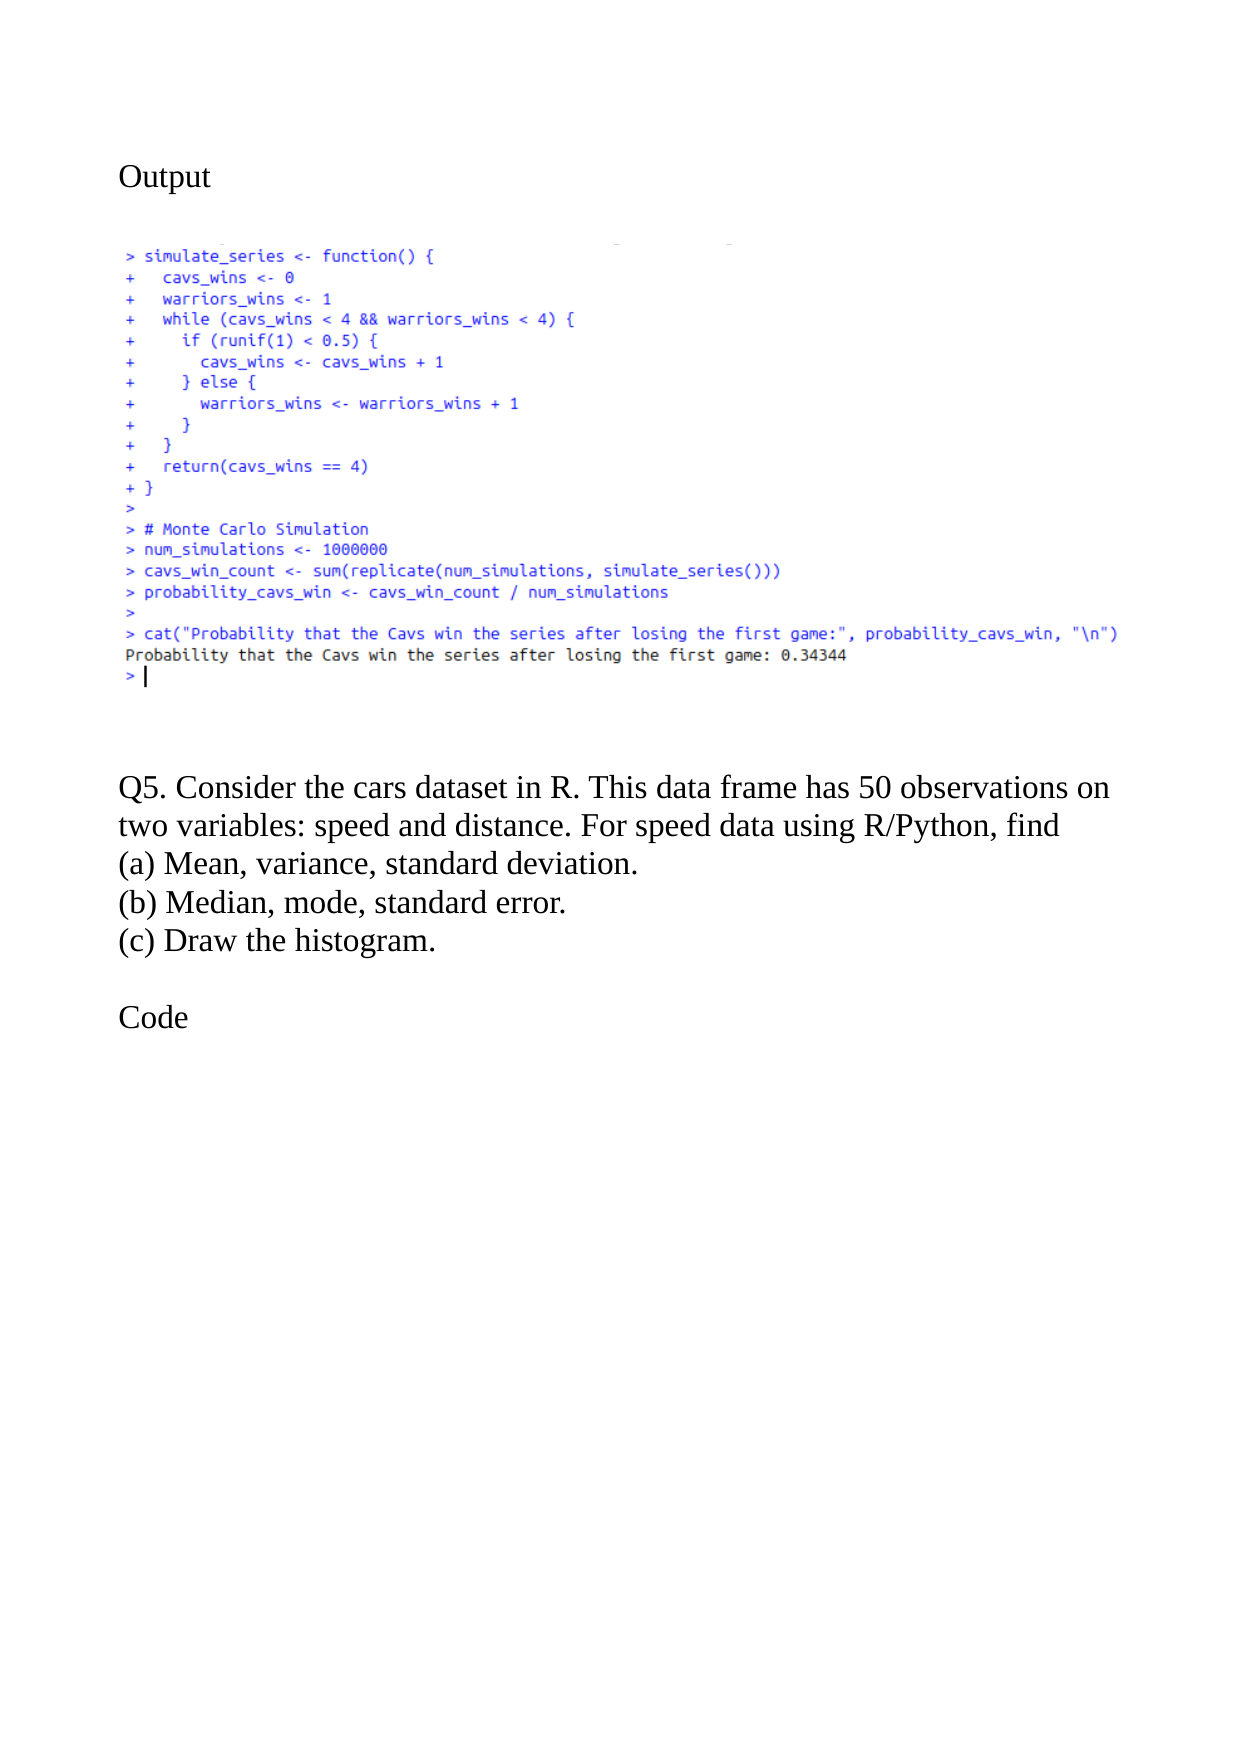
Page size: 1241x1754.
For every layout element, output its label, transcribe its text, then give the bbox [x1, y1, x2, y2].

text (a) Mean, variance, standard deviation. [118, 843, 1122, 882]
text Code [118, 997, 1122, 1035]
text (b) Median, mode, standard error. [118, 882, 1122, 920]
text Q5. Consider the cars dataset in R. This data frame has 50 observations on two variables: speed and distance. For speed data using R/Python, find [118, 767, 1122, 843]
text Output [118, 156, 1122, 195]
picture [118, 244, 1123, 691]
text (c) Draw the histogram. [118, 920, 1122, 958]
